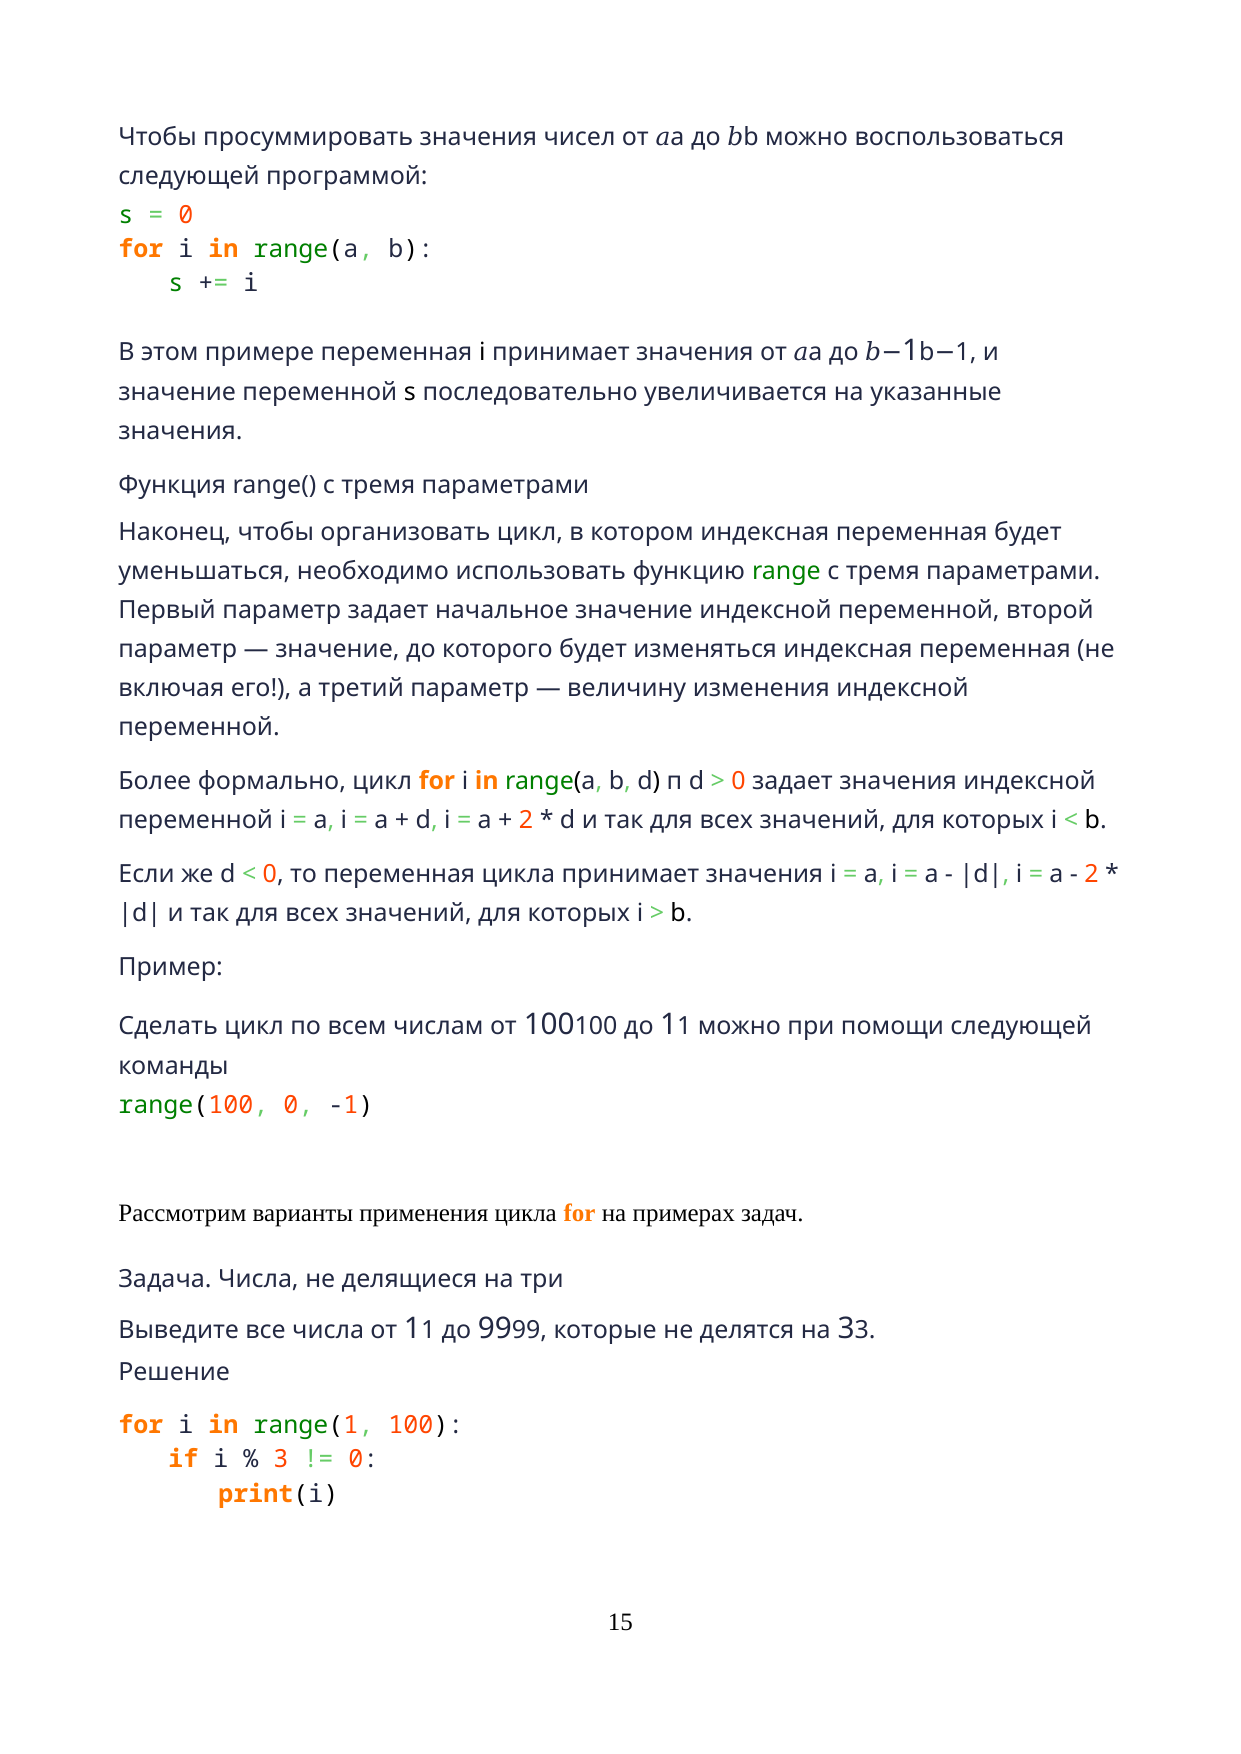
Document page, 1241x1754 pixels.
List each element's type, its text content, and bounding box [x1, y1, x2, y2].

text Если же d < 0, то переменная цикла принимает значения i = a, i = a - |d|, i = a - 2 * |d| и так для всех значений, для которых i > b. [118, 856, 1122, 929]
text for i in range(1, 100): [118, 1407, 1122, 1441]
text s += i [118, 264, 1122, 299]
text В этом примере переменная i принимает значения от 𝑎a до 𝑏−1b−1, и значение переменной s последовательно увеличивается на указанные значения. [118, 328, 1122, 447]
text Выведите все числа от 11 до 9999, которые не делятся на 33. [118, 1307, 1122, 1347]
subtitle Функция range() с тремя параметрами [118, 467, 1122, 501]
text Чтобы просуммировать значения чисел от 𝑎a до 𝑏b можно воспользоваться следующей программой: [118, 118, 1122, 191]
text Решение [118, 1353, 1122, 1387]
subtitle Задача. Числа, не делящиеся на три [118, 1260, 1122, 1294]
text Наконец, чтобы организовать цикл, в котором индексная переменная будет уменьшаться, необходимо использовать функцию range с тремя параметрами. Первый параметр задает начальное значение индексной переменной, второй параметр — значение, до которого будет изменяться индексная переменная (не включая его!), а третий параметр — величину изменения индексной переменной. [118, 513, 1122, 743]
text if i % 3 != 0: [118, 1441, 1122, 1475]
text Более формально, цикл for i in range(a, b, d) п d > 0 задает значения индексной переменной i = a, i = a + d, i = a + 2 * d и так для всех значений, для которых i < b. [118, 763, 1122, 836]
text Рассмотрим варианты применения цикла for на примерах задач. [118, 1198, 1122, 1227]
text s = 0 [118, 196, 1122, 231]
text for i in range(a, b): [118, 231, 1122, 264]
text range(100, 0, -1) [118, 1087, 1122, 1121]
text print(i) [118, 1475, 1122, 1509]
text Пример: [118, 948, 1122, 983]
text Cделать цикл по всем числам от 100100 до 11 можно при помощи следующей команды [118, 1002, 1122, 1082]
